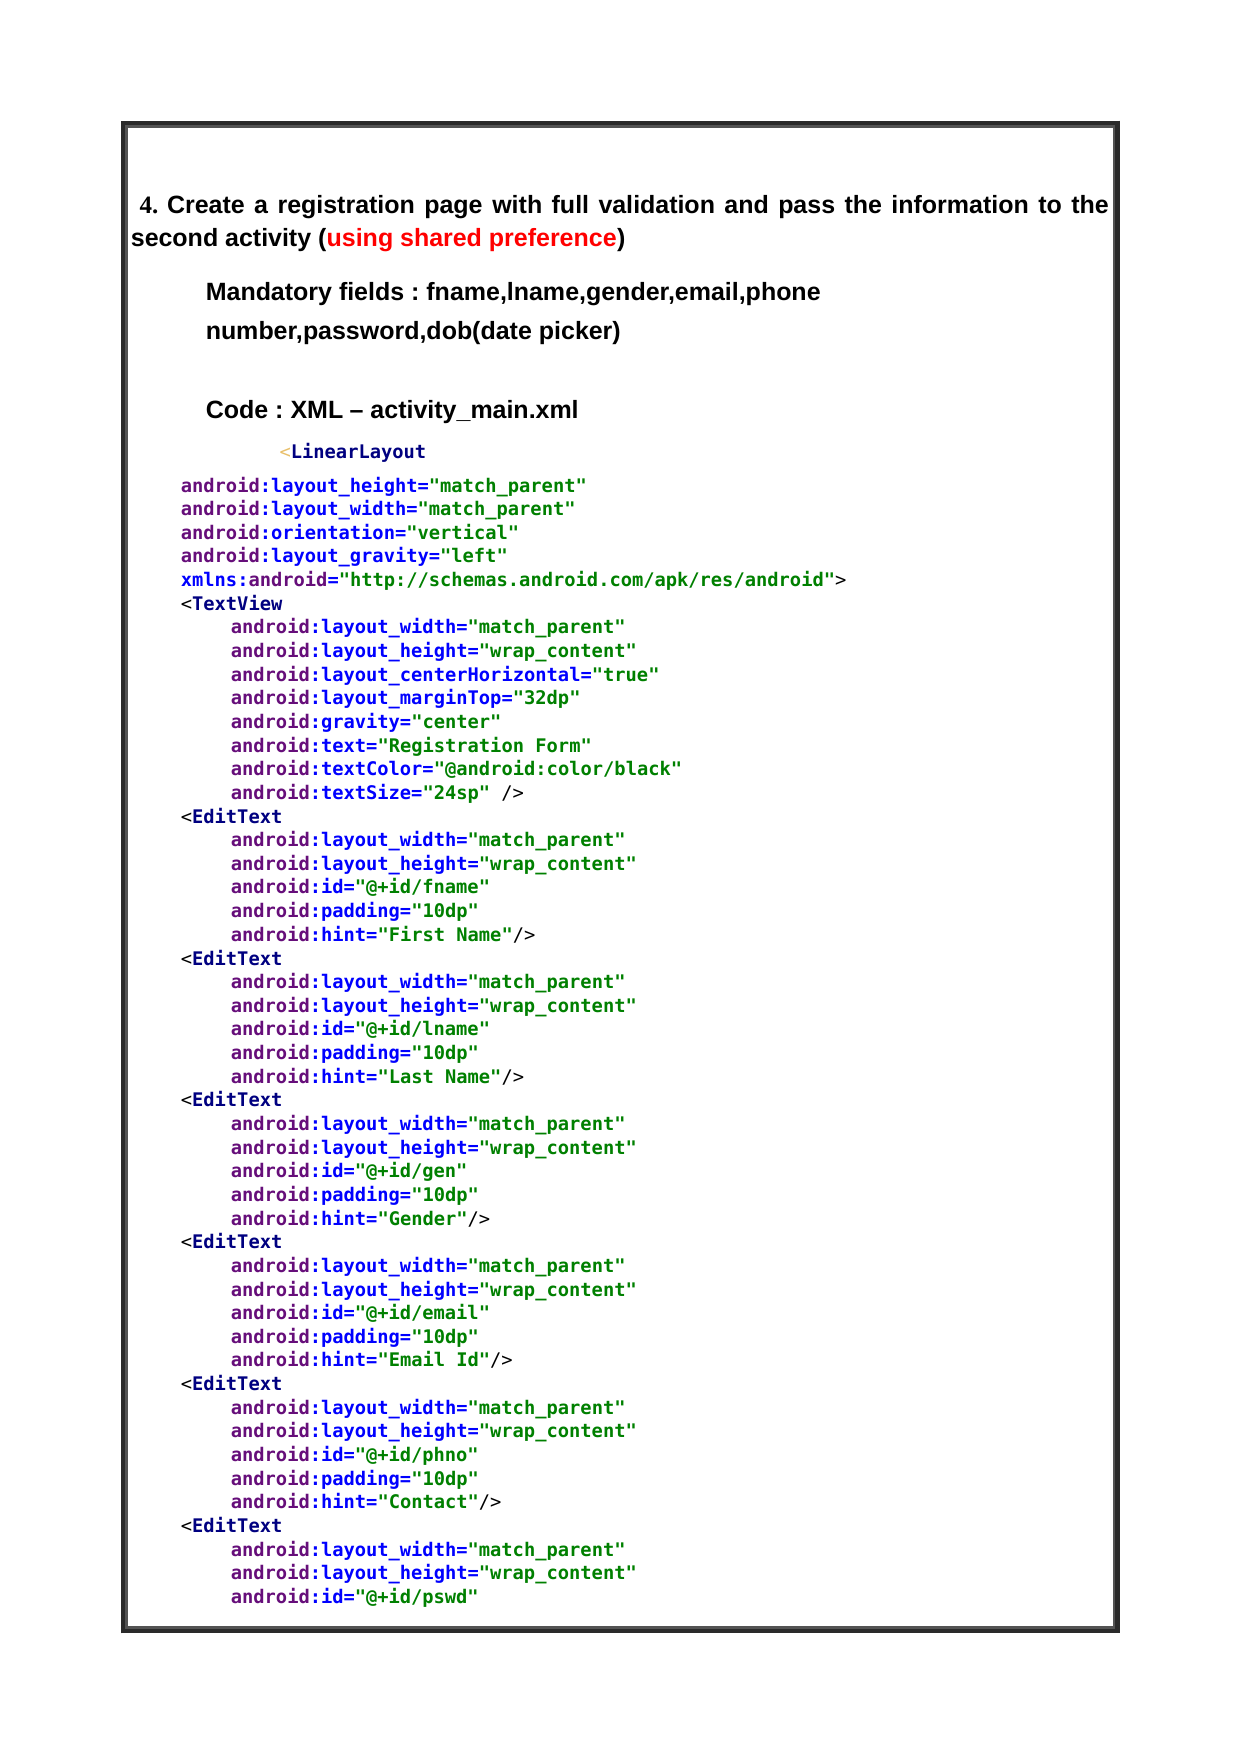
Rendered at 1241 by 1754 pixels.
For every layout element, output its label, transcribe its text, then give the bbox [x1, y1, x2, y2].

text <EditText [131, 806, 1110, 829]
text android:layout_width="match_parent" [131, 1113, 1110, 1137]
text android:id="@+id/pswd" [131, 1586, 1110, 1609]
text android:hint="Email Id"/> [131, 1349, 1110, 1373]
text android:layout_gravity="left" [131, 546, 1110, 569]
text android:hint="Last Name"/> [131, 1066, 1110, 1089]
text Mandatory fields : fname,lname,gender,email,phone number,password,dob(date picker) [206, 277, 1110, 345]
text android:id="@+id/fname" [131, 877, 1110, 900]
text android:id="@+id/email" [131, 1302, 1110, 1326]
text android:padding="10dp" [131, 900, 1110, 924]
text android:layout_width="match_parent" [131, 1255, 1110, 1278]
text <EditText [131, 947, 1110, 971]
text android:layout_width="match_parent" [131, 971, 1110, 995]
text <EditText [131, 1515, 1110, 1539]
text android:layout_height="wrap_content" [131, 1278, 1110, 1302]
text android:layout_centerHorizontal="true" [131, 664, 1110, 687]
text android:textSize="24sp" /> [131, 782, 1110, 806]
text android:id="@+id/phno" [131, 1444, 1110, 1468]
text xmlns:android="http://schemas.android.com/apk/res/android"> [131, 569, 1110, 593]
text android:hint="Contact"/> [131, 1491, 1110, 1515]
text android:padding="10dp" [131, 1042, 1110, 1066]
text android:layout_height="wrap_content" [131, 1562, 1110, 1586]
text android:padding="10dp" [131, 1184, 1110, 1208]
text android:layout_width="match_parent" [131, 1397, 1110, 1420]
text <EditText [131, 1089, 1110, 1113]
text android:layout_height="wrap_content" [131, 853, 1110, 877]
text android:layout_marginTop="32dp" [131, 687, 1110, 711]
text android:hint="First Name"/> [131, 924, 1110, 947]
text android:layout_width="match_parent" [131, 498, 1110, 522]
text android:layout_height="wrap_content" [131, 1137, 1110, 1160]
text android:orientation="vertical" [131, 522, 1110, 546]
text android:padding="10dp" [131, 1468, 1110, 1491]
text <EditText [131, 1373, 1110, 1397]
text <LinearLayout [206, 435, 1110, 464]
text android:layout_width="match_parent" [131, 616, 1110, 640]
text Code : XML – activity_main.xml [206, 395, 1110, 424]
text android:gravity="center" [131, 711, 1110, 735]
text android:textColor="@android:color/black" [131, 758, 1110, 782]
text 4. Create a registration page with full validation and pass the information to the second activity (using shared preference) [131, 190, 1110, 252]
text android:layout_height="wrap_content" [131, 1420, 1110, 1444]
text android:layout_height="wrap_content" [131, 995, 1110, 1018]
text <TextView [131, 593, 1110, 616]
text android:text="Registration Form" [131, 735, 1110, 758]
text android:layout_width="match_parent" [131, 1539, 1110, 1562]
text <EditText [131, 1231, 1110, 1255]
text android:layout_height="match_parent" [131, 474, 1110, 498]
text android:padding="10dp" [131, 1326, 1110, 1349]
text android:hint="Gender"/> [131, 1208, 1110, 1231]
text android:id="@+id/lname" [131, 1018, 1110, 1042]
text android:layout_width="match_parent" [131, 829, 1110, 853]
text android:layout_height="wrap_content" [131, 640, 1110, 664]
text android:id="@+id/gen" [131, 1160, 1110, 1184]
